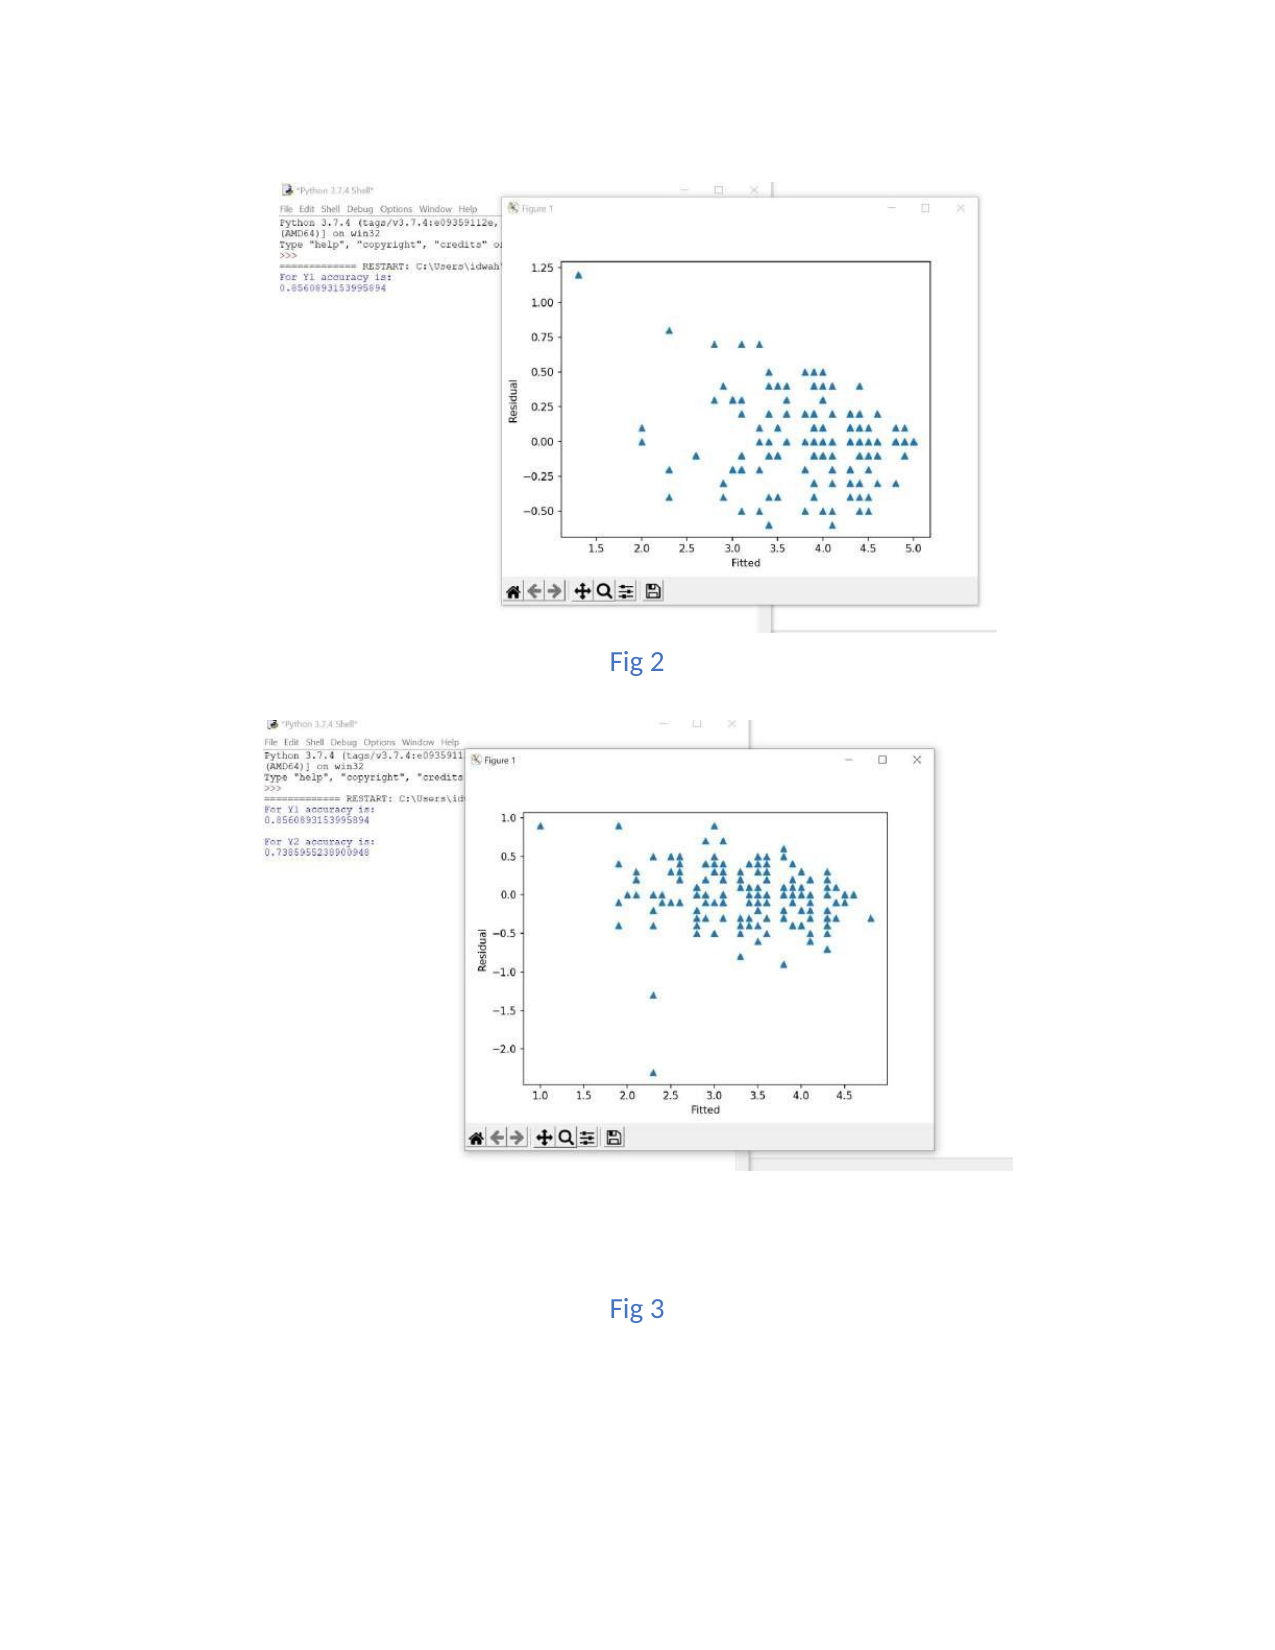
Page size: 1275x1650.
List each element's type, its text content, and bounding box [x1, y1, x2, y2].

text Fig 3 [609, 1290, 1123, 1326]
text Fig 2 [609, 643, 1123, 679]
